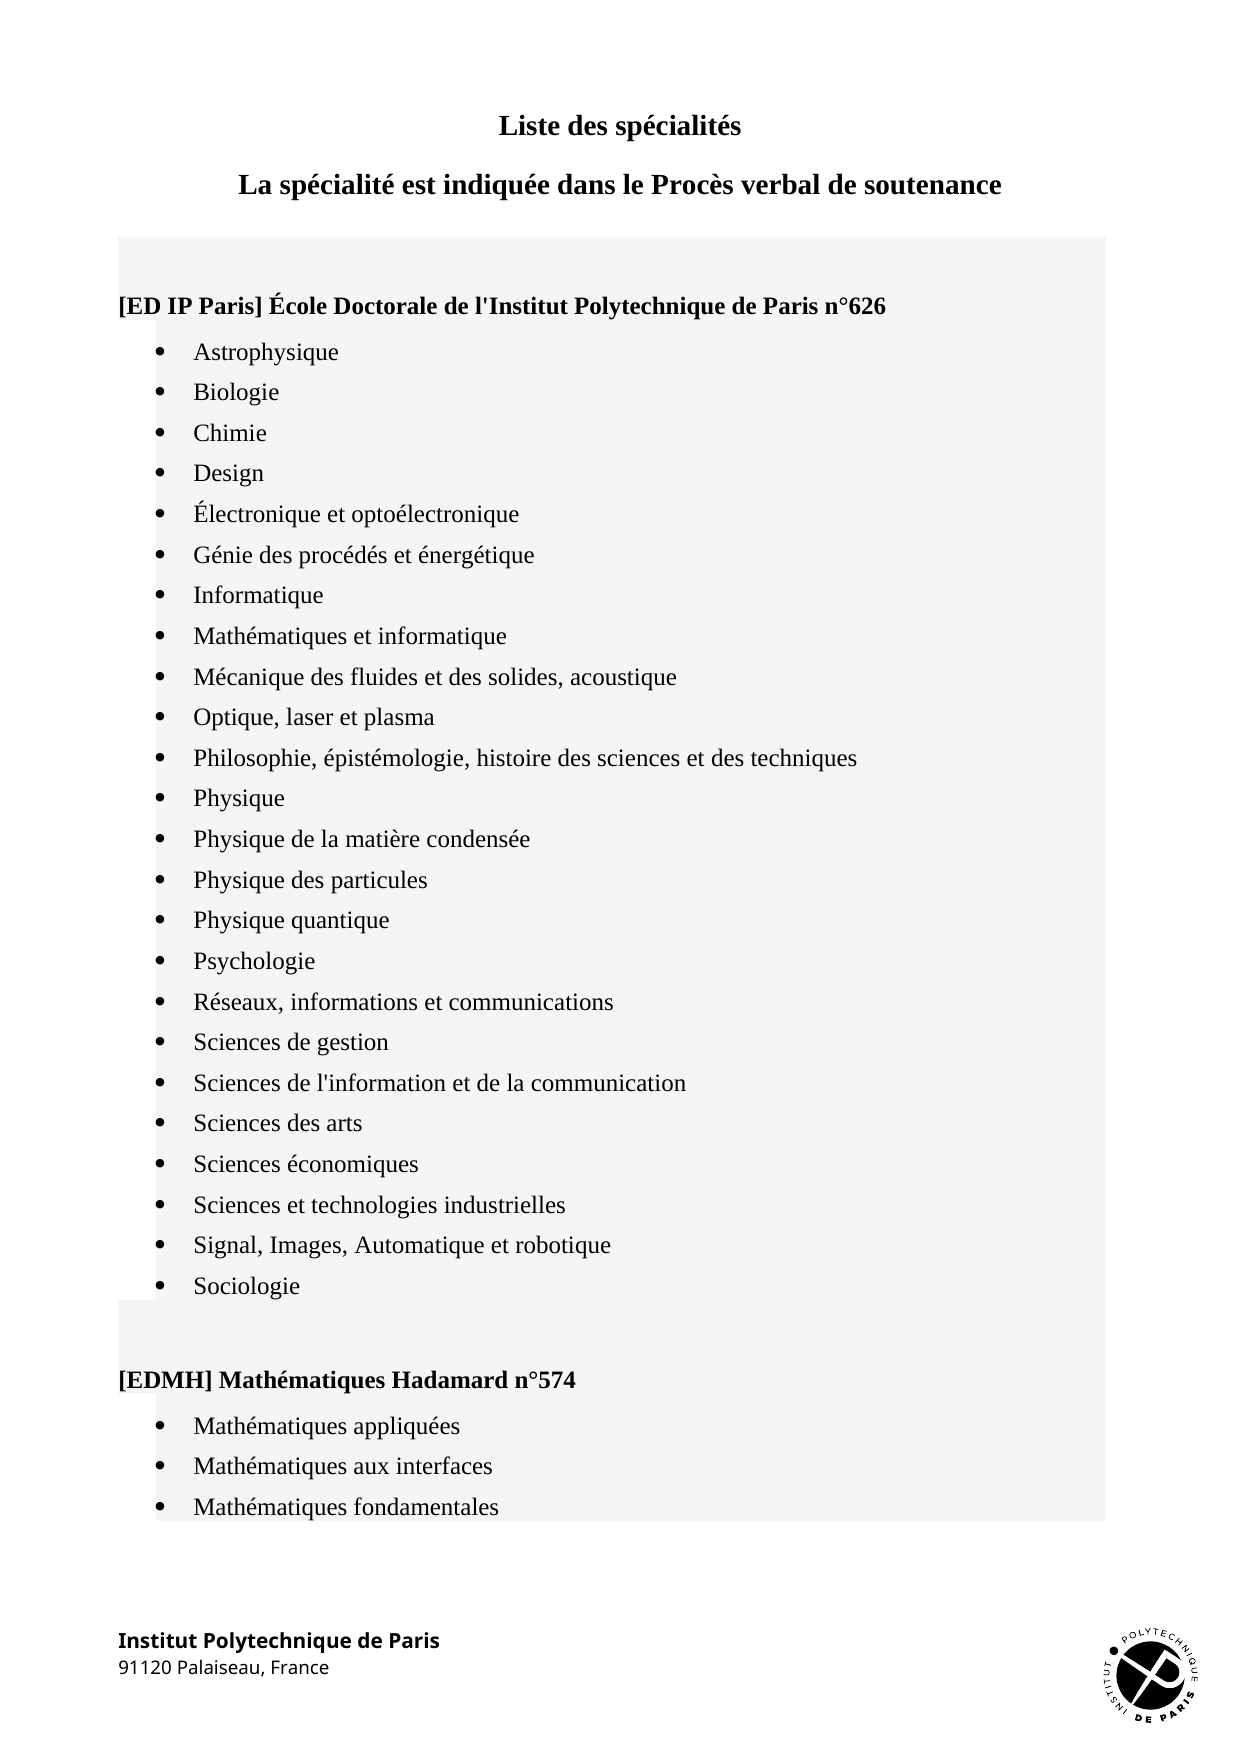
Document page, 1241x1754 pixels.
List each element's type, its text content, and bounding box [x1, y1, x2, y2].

list Sociologie [156, 1271, 1106, 1300]
list Sciences des arts [156, 1108, 1106, 1137]
list Sciences économiques [156, 1149, 1106, 1178]
list Physique des particules [156, 865, 1106, 893]
list Physique quantique [156, 905, 1106, 934]
text La spécialité est indiquée dans le Procès verbal de soutenance [118, 167, 1122, 201]
list Mécanique des fluides et des solides, acoustique [156, 662, 1106, 690]
list Génie des procédés et énergétique [156, 540, 1106, 568]
list Design [156, 458, 1106, 487]
list Informatique [156, 580, 1106, 609]
list Physique [156, 783, 1106, 812]
list Sciences et technologies industrielles [156, 1190, 1106, 1218]
list Mathématiques fondamentales [156, 1492, 1106, 1521]
text [EDMH] Mathématiques Hadamard n°574 [118, 1366, 1106, 1394]
list Astrophysique [156, 337, 1106, 365]
list Électronique et optoélectronique [156, 499, 1106, 528]
list Mathématiques et informatique [156, 621, 1106, 650]
list Mathématiques appliquées [156, 1411, 1106, 1439]
list Sciences de gestion [156, 1027, 1106, 1056]
list Signal, Images, Automatique et robotique [156, 1230, 1106, 1259]
list Mathématiques aux interfaces [156, 1451, 1106, 1480]
list Biologie [156, 377, 1106, 406]
list Optique, laser et plasma [156, 702, 1106, 731]
list Physique de la matière condensée [156, 824, 1106, 853]
text [ED IP Paris] École Doctorale de l'Institut Polytechnique de Paris n°626 [118, 291, 1106, 320]
list Philosophie, épistémologie, histoire des sciences et des techniques [156, 743, 1106, 772]
list Sciences de l'information et de la communication [156, 1068, 1106, 1097]
text Liste des spécialités [118, 108, 1122, 141]
list Réseaux, informations et communications [156, 987, 1106, 1015]
list Chimie [156, 418, 1106, 447]
list Psychologie [156, 946, 1106, 975]
picture [1103, 1628, 1198, 1723]
